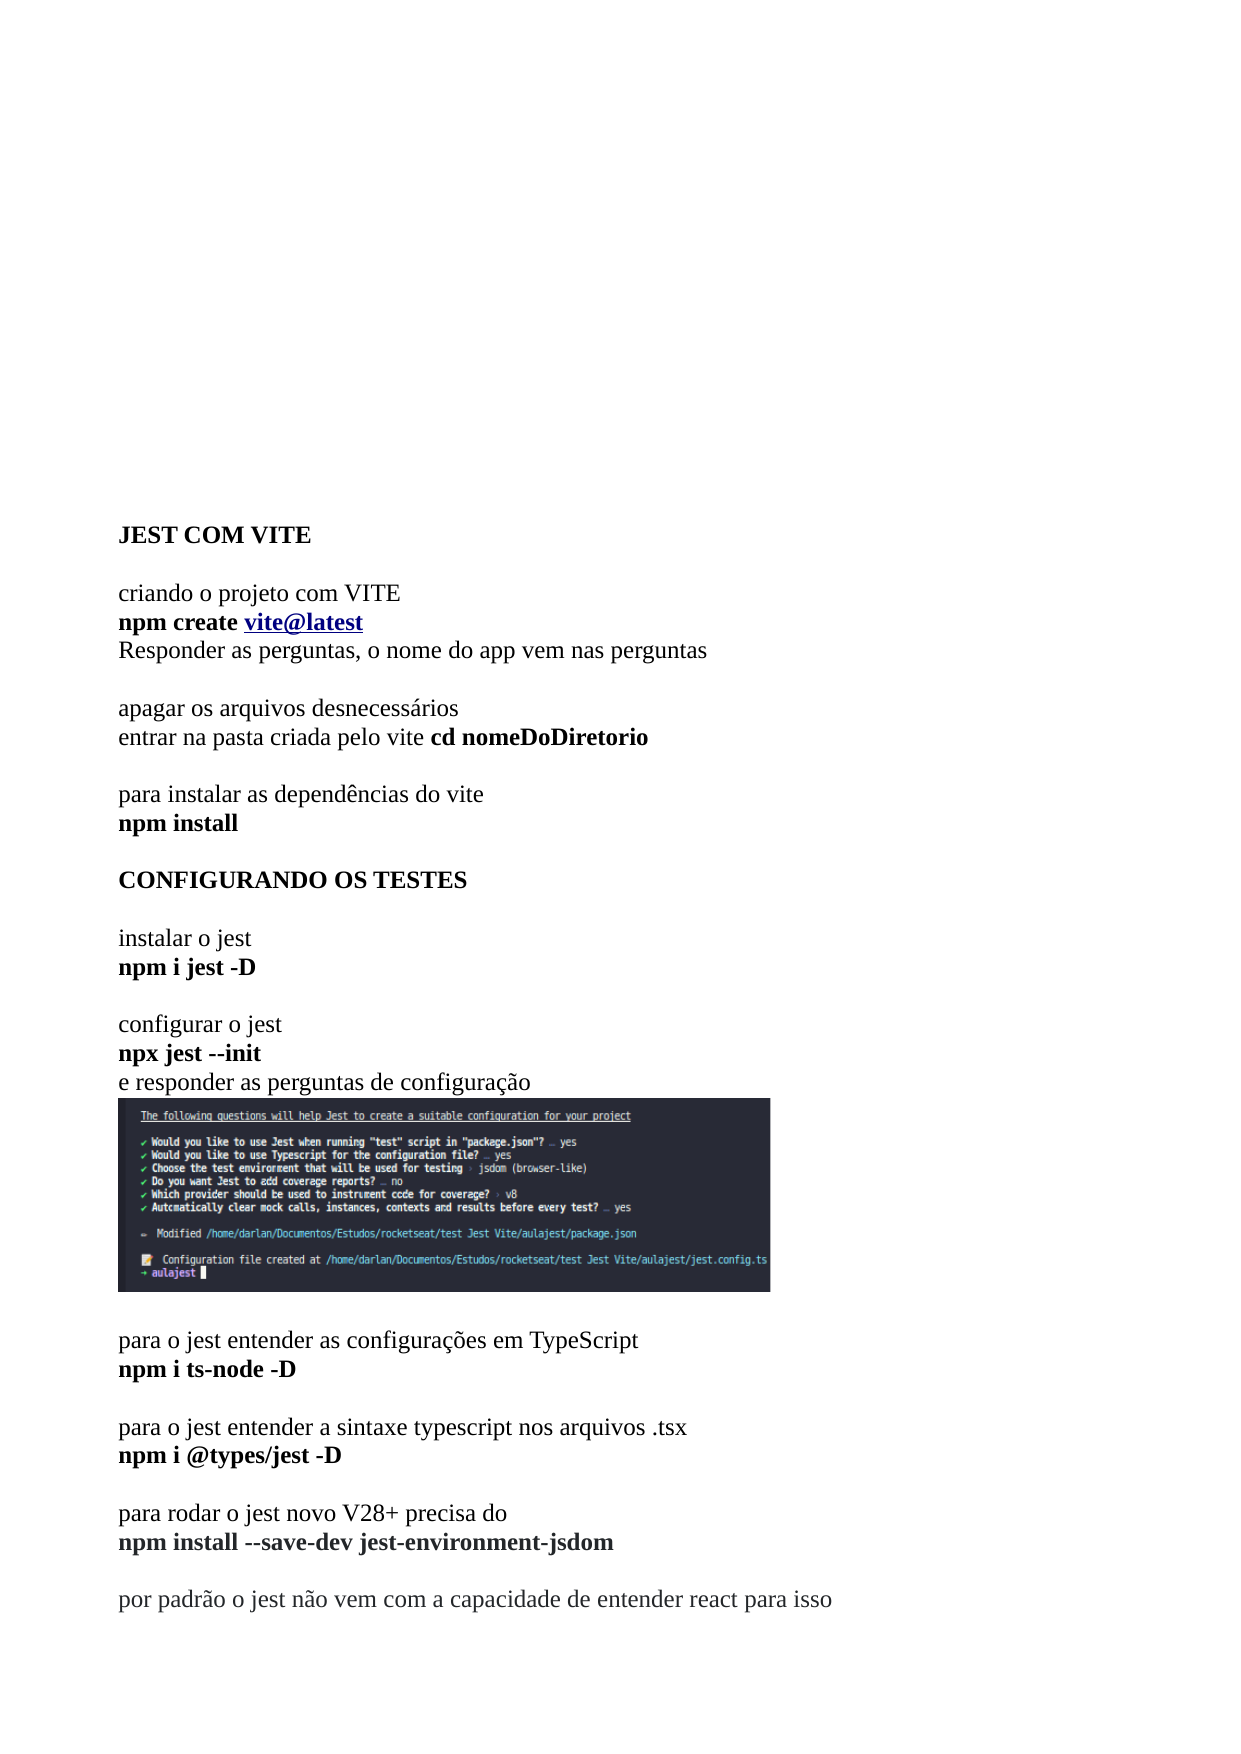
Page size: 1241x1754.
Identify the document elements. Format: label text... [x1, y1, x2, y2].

text npm create vite@latest [118, 607, 1122, 636]
text npm i @types/jest -D [118, 1441, 1122, 1469]
picture [118, 1098, 771, 1292]
text entrar na pasta criada pelo vite cd nomeDoDiretorio [118, 722, 1122, 751]
text npm i jest -D [118, 952, 1122, 981]
text para rodar o jest novo V28+ precisa do [118, 1498, 1122, 1527]
text para o jest entender a sintaxe typescript nos arquivos .tsx [118, 1412, 1122, 1441]
text instalar o jest [118, 923, 1122, 952]
text por padrão o jest não vem com a capacidade de entender react para isso [118, 1584, 1122, 1613]
text npm install --save-dev jest-environment-jsdom [118, 1527, 1122, 1556]
text npx jest --init [118, 1038, 1122, 1067]
text apagar os arquivos desnecessários [118, 693, 1122, 722]
text e responder as perguntas de configuração [118, 1067, 1122, 1096]
text Responder as perguntas, o nome do app vem nas perguntas [118, 636, 1122, 664]
text para o jest entender as configurações em TypeScript [118, 1326, 1122, 1354]
text para instalar as dependências do vite [118, 779, 1122, 808]
text npm install [118, 808, 1122, 837]
text configurar o jest [118, 1009, 1122, 1038]
text criando o projeto com VITE [118, 578, 1122, 607]
text npm i ts-node -D [118, 1354, 1122, 1383]
text JEST COM VITE [118, 521, 1122, 549]
text CONFIGURANDO OS TESTES [118, 866, 1122, 894]
